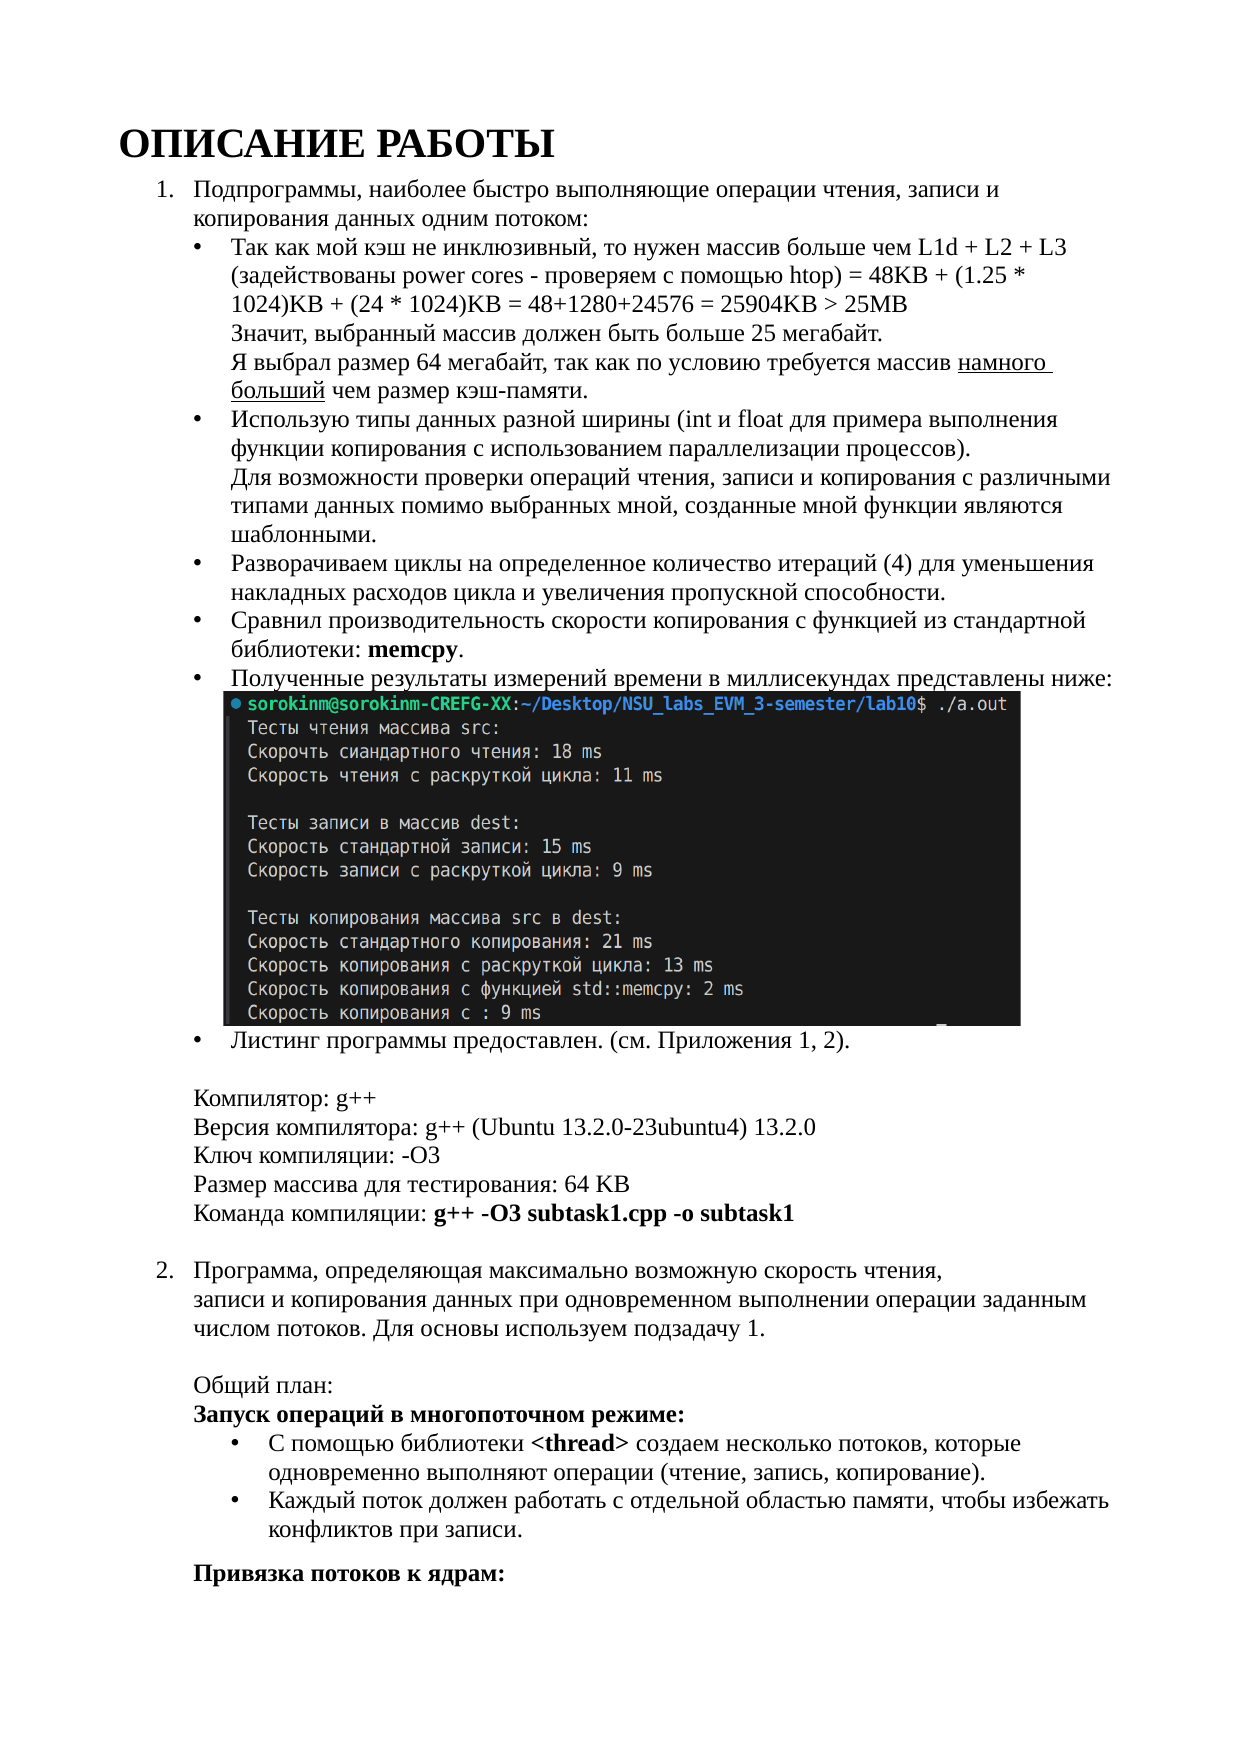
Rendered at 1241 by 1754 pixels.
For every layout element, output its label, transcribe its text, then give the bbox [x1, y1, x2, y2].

list Сравнил производительность скорости копирования с функцией из стандартной библиотеки: memcpy. [193, 606, 1122, 663]
text Общий план: [118, 1371, 1122, 1399]
list Так как мой кэш не инклюзивный, то нужен массив больше чем L1d + L2 + L3 (задействованы power cores - проверяем с помощью htop) = 48KB + (1.25 * 1024)KB + (24 * 1024)KB = 48+1280+24576 = 25904KB > 25MB [193, 232, 1122, 318]
list Программа, определяющая максимально возможную скорость чтения, [156, 1256, 1122, 1284]
subtitle ОПИСАНИЕ РАБОТЫ [118, 118, 1122, 166]
list Версия компилятора: g++ (Ubuntu 13.2.0-23ubuntu4) 13.2.0 [156, 1112, 1122, 1141]
list записи и копирования данных при одновременном выполнении операции заданным [156, 1284, 1122, 1313]
list Каждый поток должен работать с отдельной областью памяти, чтобы избежать конфликтов при записи. [231, 1486, 1122, 1543]
list Значит, выбранный массив должен быть больше 25 мегабайт. [193, 318, 1122, 347]
text Привязка потоков к ядрам: [193, 1558, 1122, 1586]
list Использую типы данных разной ширины (int и float для примера выполнения функции копирования с использованием параллелизации процессов). [193, 404, 1122, 462]
list Разворачиваем циклы на определенное количество итераций (4) для уменьшения накладных расходов цикла и увеличения пропускной способности. [193, 548, 1122, 606]
picture [223, 691, 1021, 1026]
list С помощью библиотеки <thread> создаем несколько потоков, которые одновременно выполняют операции (чтение, запись, копирование). [231, 1428, 1122, 1486]
list числом потоков. Для основы используем подзадачу 1. [156, 1313, 1122, 1342]
list Ключ компиляции: -O3 [156, 1141, 1122, 1169]
list Команда компиляции: g++ -O3 subtask1.cpp -o subtask1 [156, 1198, 1122, 1227]
list Для возможности проверки операций чтения, записи и копирования с различными типами данных помимо выбранных мной, созданные мной функции являются шаблонными. [193, 462, 1122, 548]
list Я выбрал размер 64 мегабайт, так как по условию требуется массив намного больший чем размер кэш-памяти. [193, 347, 1122, 404]
list Полученные результаты измерений времени в миллисекундах представлены ниже: [193, 663, 1122, 692]
text Запуск операций в многопоточном режиме: [193, 1399, 1122, 1428]
list Размер массива для тестирования: 64 KB [156, 1169, 1122, 1198]
list Подпрограммы, наиболее быстро выполняющие операции чтения, записи и копирования данных одним потоком: [156, 174, 1122, 232]
list Компилятор: g++ [156, 1083, 1122, 1112]
list Листинг программы предоставлен. (см. Приложения 1, 2). [193, 692, 1122, 1054]
